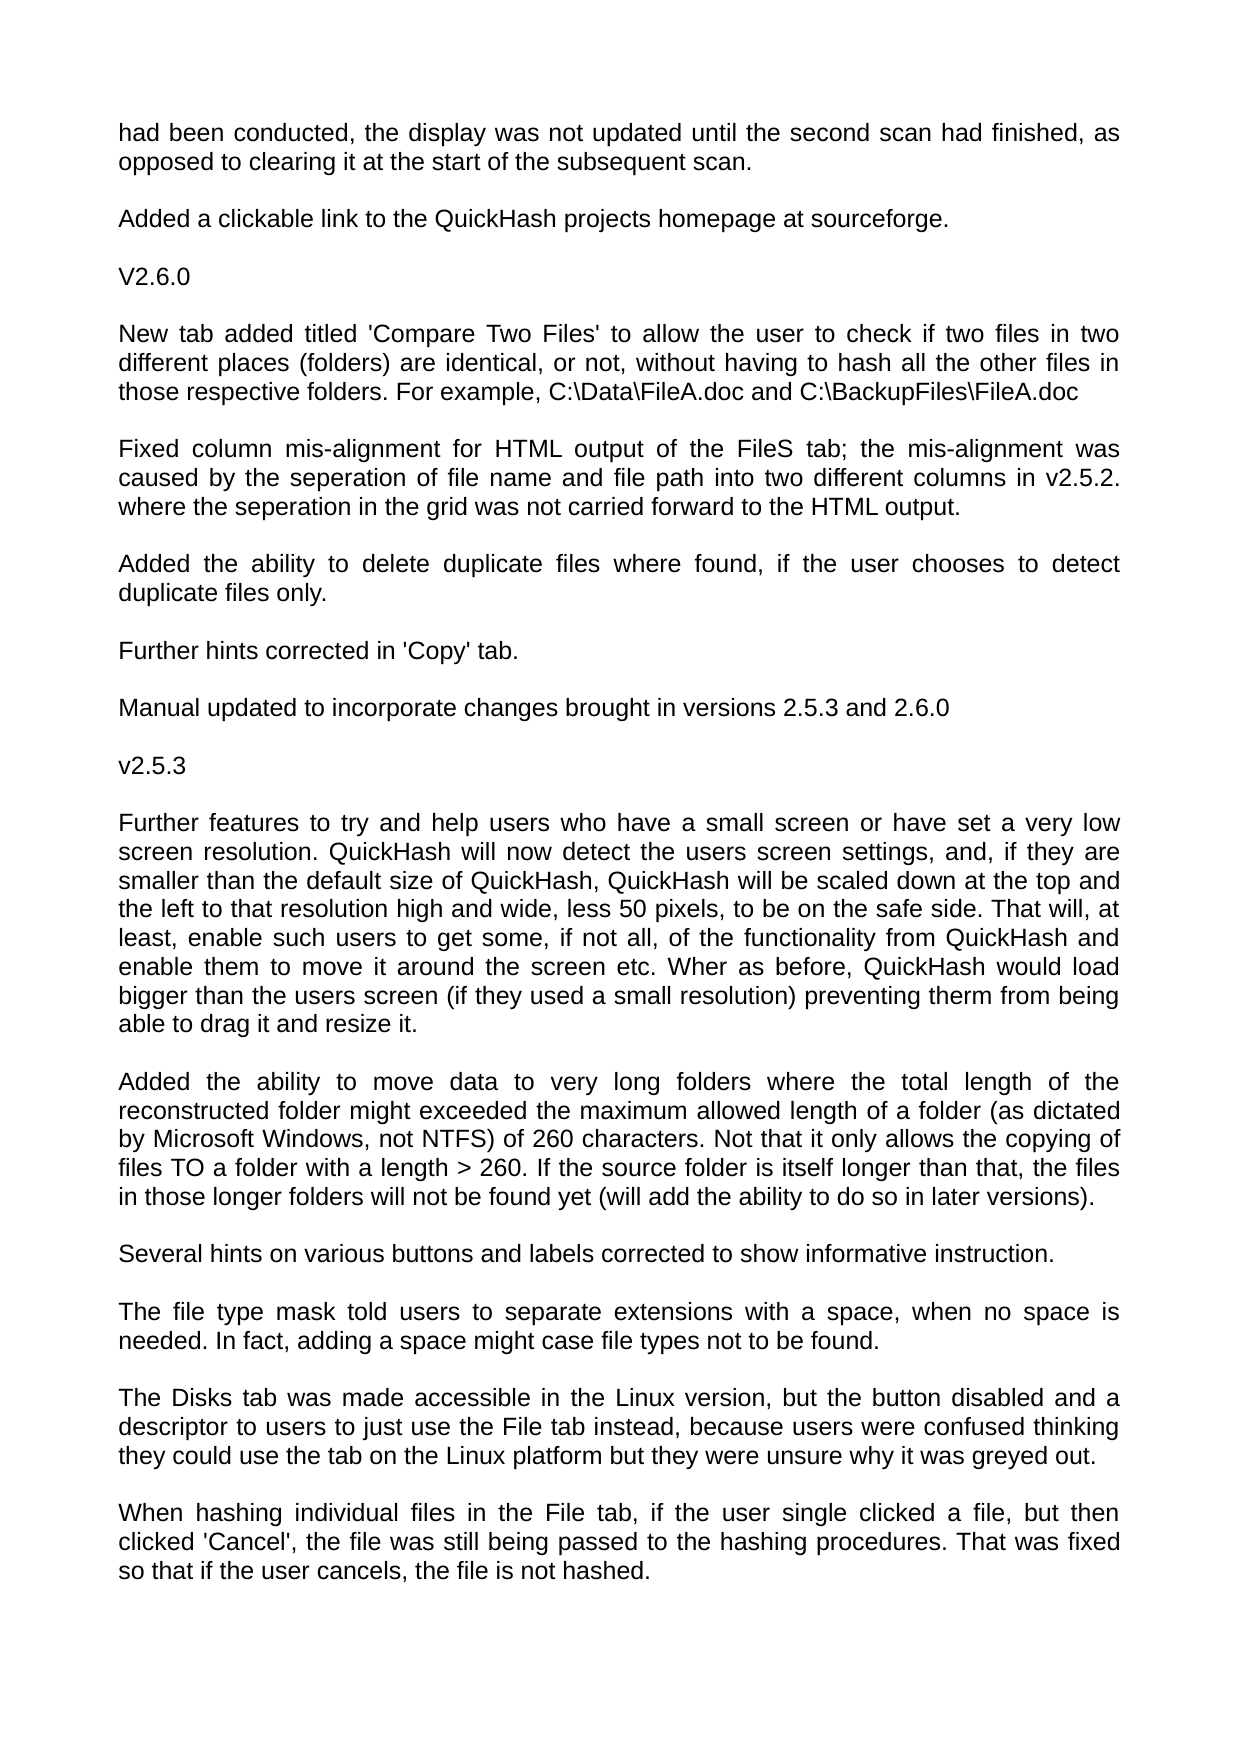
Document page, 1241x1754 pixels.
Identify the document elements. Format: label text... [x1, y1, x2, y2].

text When hashing individual files in the File tab, if the user single clicked a file, but then clicked 'Cancel', the file was still being passed to the hashing procedures. That was fixed so that if the user cancels, the file is not hashed. [118, 1498, 1122, 1584]
text had been conducted, the display was not updated until the second scan had finished, as opposed to clearing it at the start of the subsequent scan. [118, 118, 1122, 176]
text The file type mask told users to separate extensions with a space, when no space is needed. In fact, adding a space might case file types not to be found. [118, 1297, 1122, 1354]
text The Disks tab was made accessible in the Linux version, but the button disabled and a descriptor to users to just use the File tab instead, because users were confused thinking they could use the tab on the Linux platform but they were unsure why it was greyed out. [118, 1383, 1122, 1469]
text New tab added titled 'Compare Two Files' to allow the user to check if two files in two different places (folders) are identical, or not, without having to hash all the other files in those respective folders. For example, C:\Data\FileA.doc and C:\BackupFiles\FileA.doc [118, 319, 1122, 406]
text Several hints on various buttons and labels corrected to show informative instruction. [118, 1239, 1122, 1268]
text Added the ability to move data to very long folders where the total length of the reconstructed folder might exceeded the maximum allowed length of a folder (as dictated by Microsoft Windows, not NTFS) of 260 characters. Not that it only allows the copying of files TO a folder with a length > 260. If the source folder is itself longer than that, the files in those longer folders will not be found yet (will add the ability to do so in later versions). [118, 1067, 1122, 1211]
text Further hints corrected in 'Copy' tab. [118, 636, 1122, 664]
text v2.5.3 [118, 751, 1122, 779]
text Added a clickable link to the QuickHash projects homepage at sourceforge. [118, 204, 1122, 233]
text Further features to try and help users who have a small screen or have set a very low screen resolution. QuickHash will now detect the users screen settings, and, if they are smaller than the default size of QuickHash, QuickHash will be scaled down at the top and the left to that resolution high and wide, less 50 pixels, to be on the safe side. That will, at least, enable such users to get some, if not all, of the functionality from QuickHash and enable them to move it around the screen etc. Wher as before, QuickHash would load bigger than the users screen (if they used a small resolution) preventing therm from being able to drag it and resize it. [118, 808, 1122, 1038]
text Fixed column mis-alignment for HTML output of the FileS tab; the mis-alignment was caused by the seperation of file name and file path into two different columns in v2.5.2. where the seperation in the grid was not carried forward to the HTML output. [118, 434, 1122, 521]
text V2.6.0 [118, 262, 1122, 291]
text Manual updated to incorporate changes brought in versions 2.5.3 and 2.6.0 [118, 693, 1122, 722]
text Added the ability to delete duplicate files where found, if the user chooses to detect duplicate files only. [118, 549, 1122, 607]
